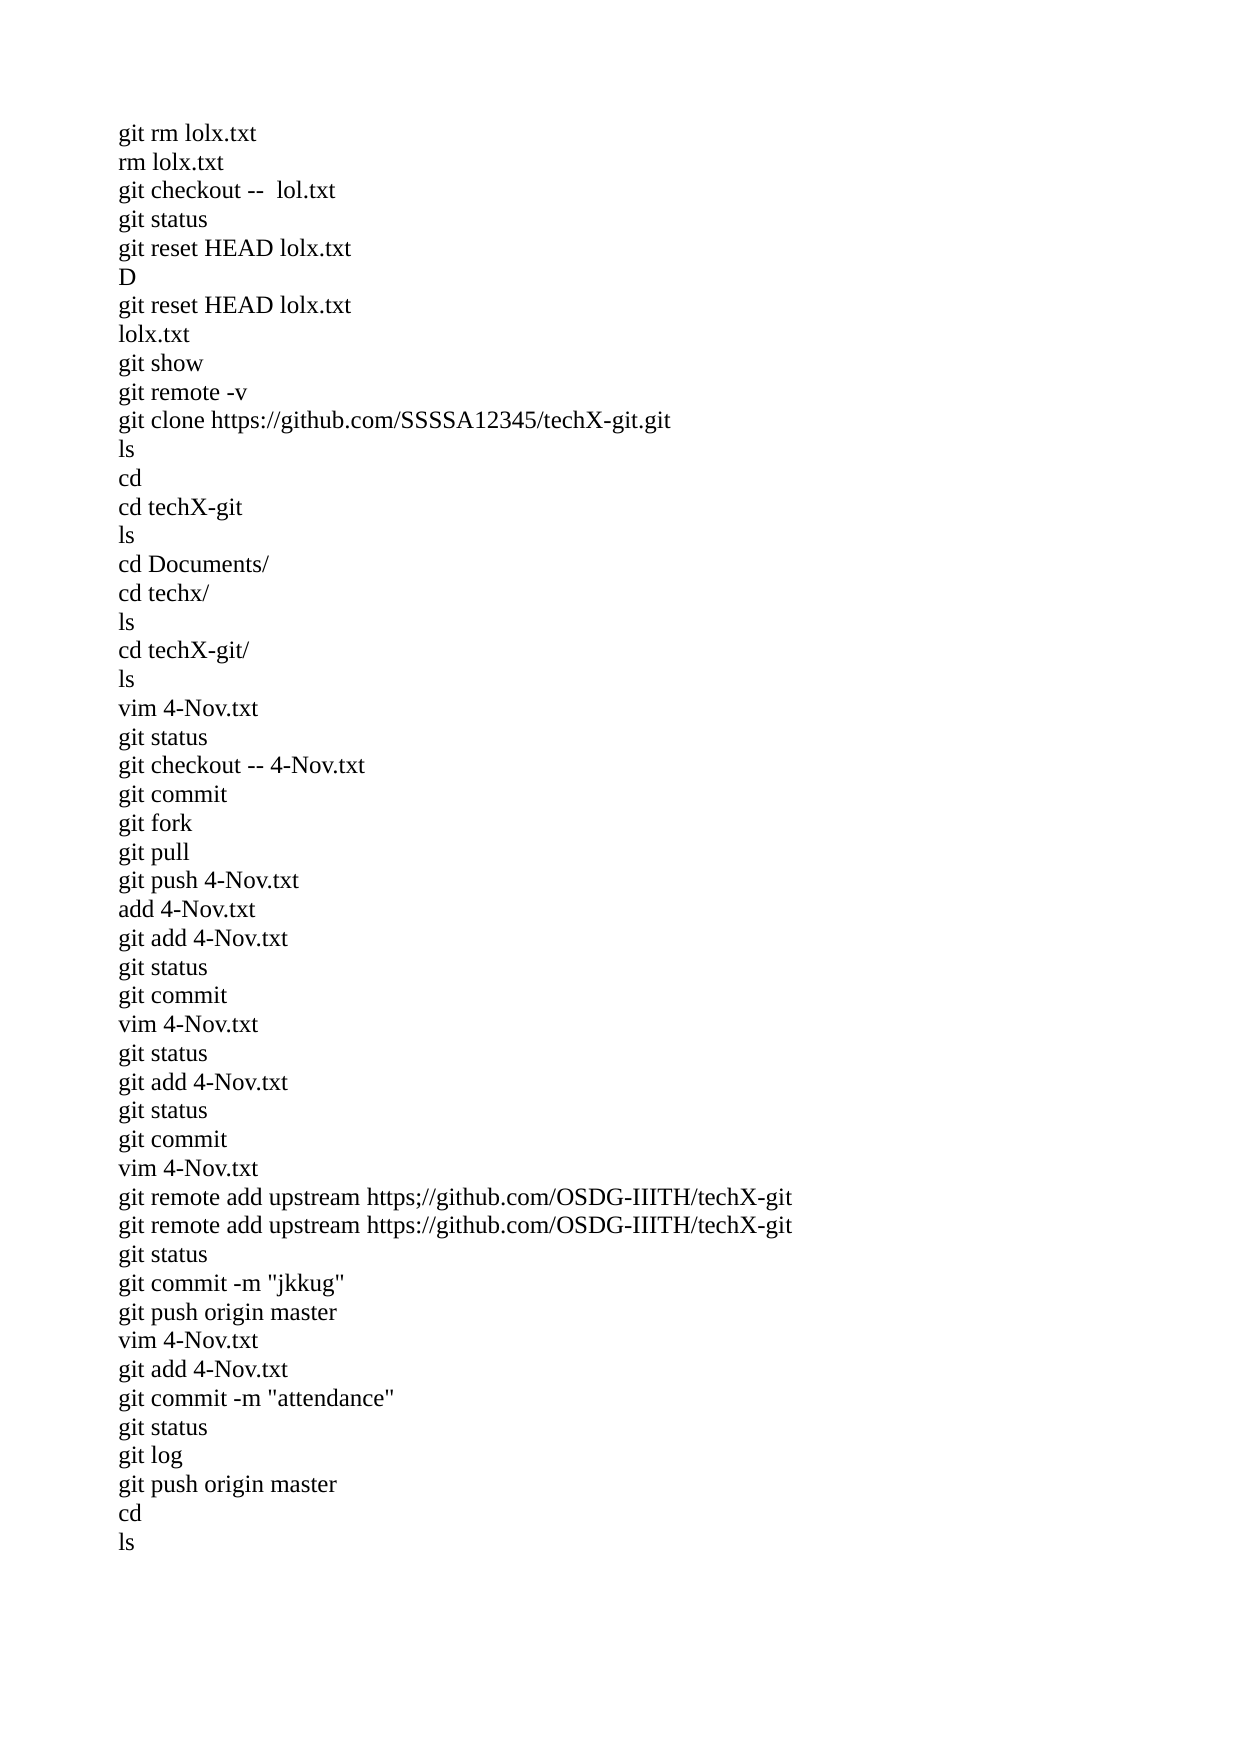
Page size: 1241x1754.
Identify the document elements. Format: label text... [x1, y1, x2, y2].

text git add 4-Nov.txt [118, 1067, 1122, 1096]
text cd techX-git [118, 492, 1122, 521]
text git status [118, 1239, 1122, 1268]
text git push 4-Nov.txt [118, 866, 1122, 894]
text rm lolx.txt [118, 147, 1122, 176]
text lolx.txt [118, 319, 1122, 348]
text git commit [118, 1124, 1122, 1153]
text ls [118, 1527, 1122, 1556]
text git status [118, 1096, 1122, 1124]
text cd techX-git/ [118, 636, 1122, 664]
text git commit -m "attendance" [118, 1383, 1122, 1412]
text git status [118, 1038, 1122, 1067]
text git remote add upstream https;//github.com/OSDG-IIITH/techX-git [118, 1182, 1122, 1211]
text git status [118, 952, 1122, 981]
text git push origin master [118, 1469, 1122, 1498]
text git status [118, 204, 1122, 233]
text git clone https://github.com/SSSSA12345/techX-git.git [118, 406, 1122, 434]
text git commit [118, 779, 1122, 808]
text git status [118, 1412, 1122, 1441]
text ls [118, 664, 1122, 693]
text git fork [118, 808, 1122, 837]
text git commit -m "jkkug" [118, 1268, 1122, 1297]
text git remote add upstream https://github.com/OSDG-IIITH/techX-git [118, 1211, 1122, 1239]
text ls [118, 521, 1122, 549]
text git show [118, 348, 1122, 377]
text git remote -v [118, 377, 1122, 406]
text cd Documents/ [118, 549, 1122, 578]
text git push origin master [118, 1297, 1122, 1326]
text cd [118, 1498, 1122, 1527]
text vim 4-Nov.txt [118, 1153, 1122, 1182]
text ls [118, 607, 1122, 636]
text vim 4-Nov.txt [118, 1326, 1122, 1354]
text cd techx/ [118, 578, 1122, 607]
text git status [118, 722, 1122, 751]
text git pull [118, 837, 1122, 866]
text vim 4-Nov.txt [118, 693, 1122, 722]
text git checkout -- 4-Nov.txt [118, 751, 1122, 779]
text git reset HEAD lolx.txt [118, 233, 1122, 262]
text git commit [118, 981, 1122, 1009]
text vim 4-Nov.txt [118, 1009, 1122, 1038]
text git add 4-Nov.txt [118, 923, 1122, 952]
text git add 4-Nov.txt [118, 1354, 1122, 1383]
text D [118, 262, 1122, 291]
text cd [118, 463, 1122, 492]
text git checkout -- lol.txt [118, 176, 1122, 204]
text add 4-Nov.txt [118, 894, 1122, 923]
text ls [118, 434, 1122, 463]
text git log [118, 1441, 1122, 1469]
text git rm lolx.txt [118, 118, 1122, 147]
text git reset HEAD lolx.txt [118, 291, 1122, 319]
